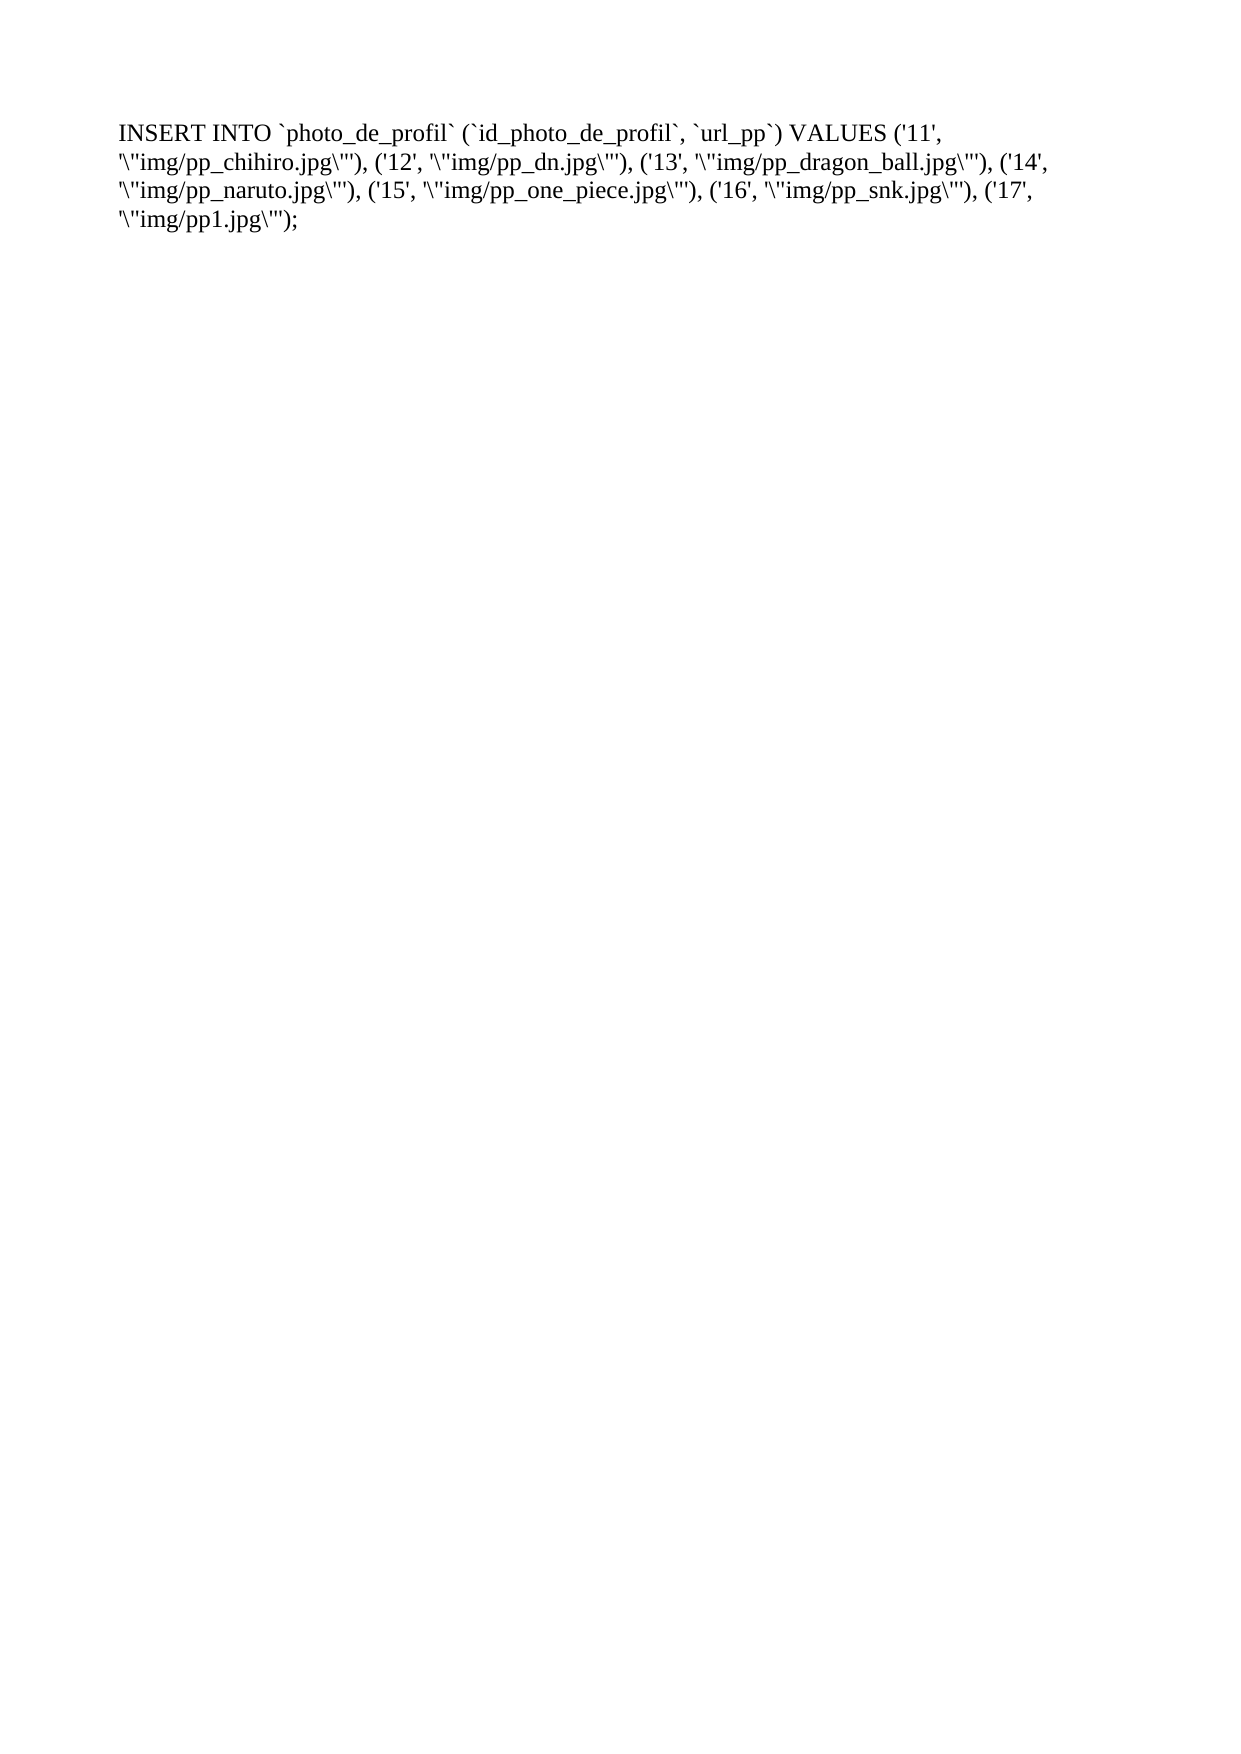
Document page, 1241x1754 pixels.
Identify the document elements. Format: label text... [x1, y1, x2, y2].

text INSERT INTO `photo_de_profil` (`id_photo_de_profil`, `url_pp`) VALUES ('11', '\"img/pp_chihiro.jpg\"'), ('12', '\"img/pp_dn.jpg\"'), ('13', '\"img/pp_dragon_ball.jpg\"'), ('14', '\"img/pp_naruto.jpg\"'), ('15', '\"img/pp_one_piece.jpg\"'), ('16', '\"img/pp_snk.jpg\"'), ('17', '\"img/pp1.jpg\"'); [118, 118, 1122, 233]
